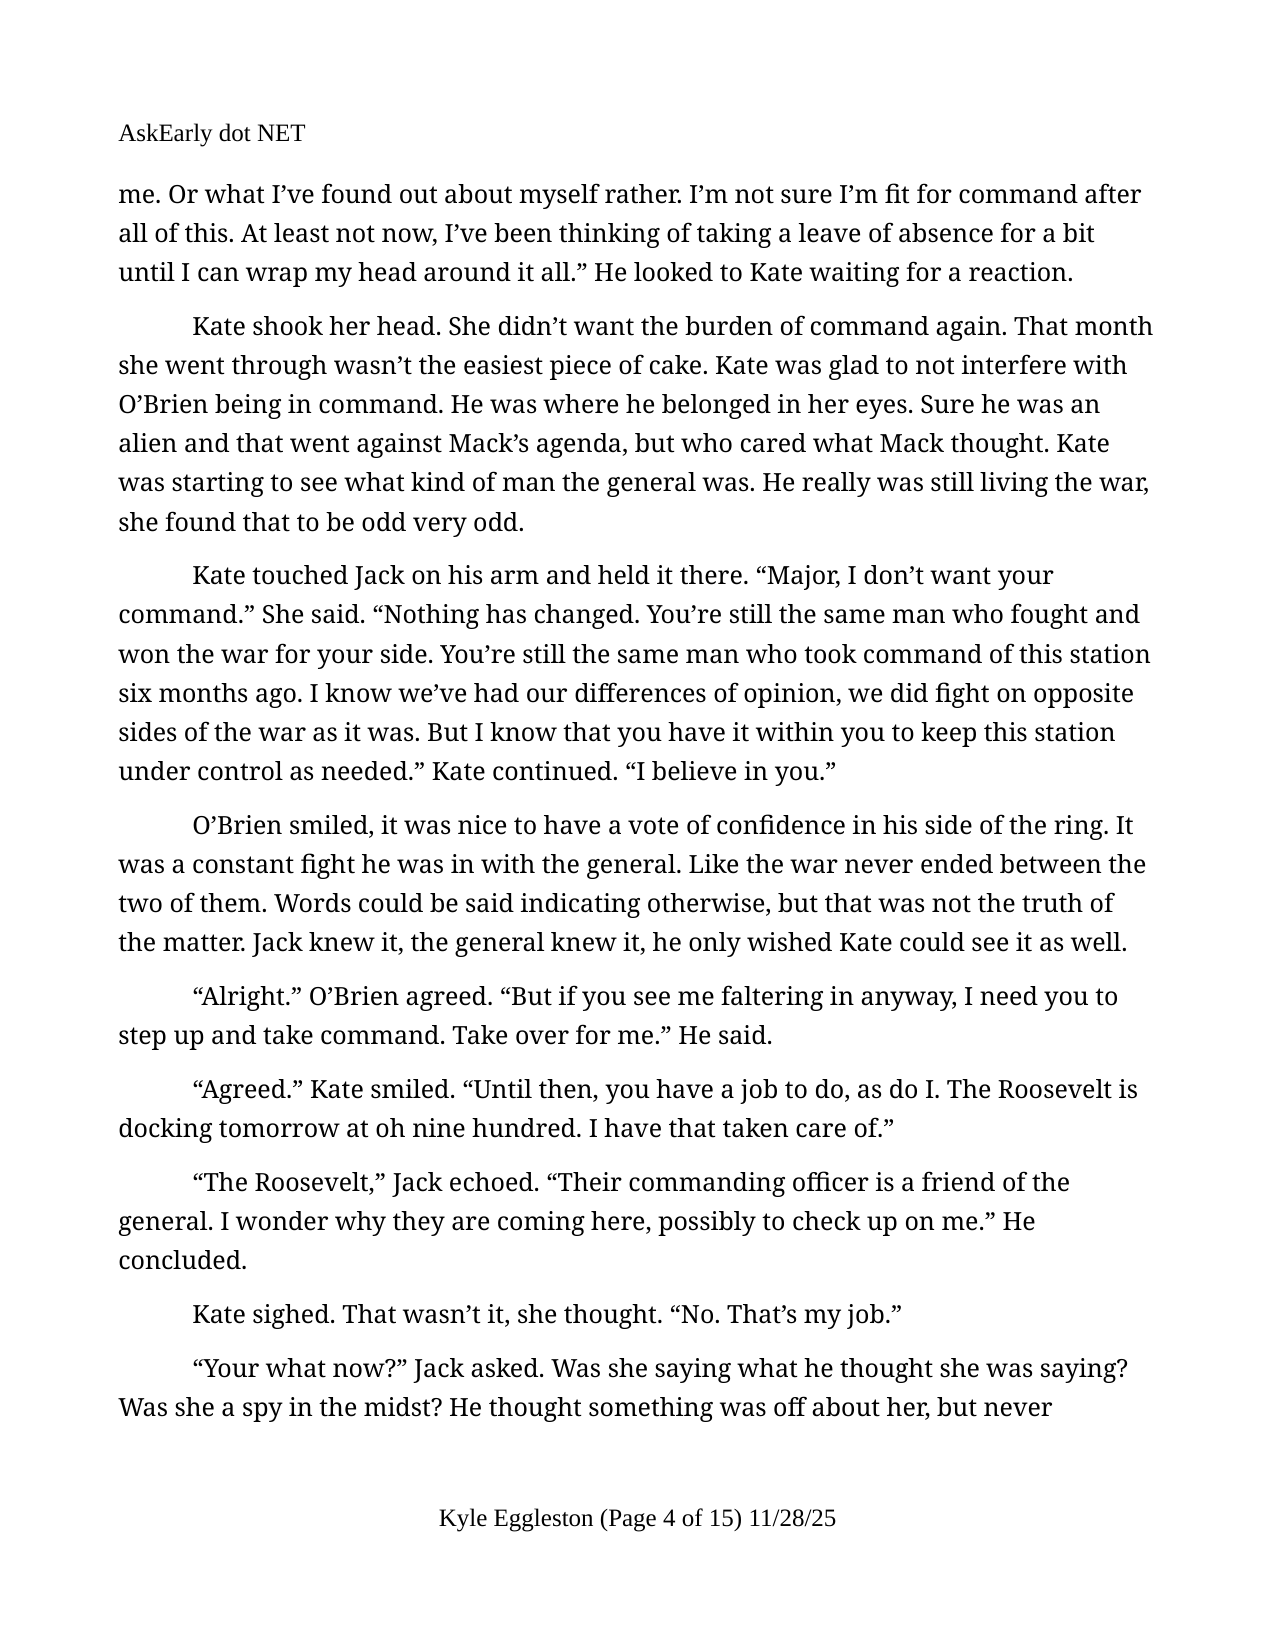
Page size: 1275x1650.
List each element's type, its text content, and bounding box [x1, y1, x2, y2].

text Kate touched Jack on his arm and held it there. “Major, I don’t want your command.” She said. “Nothing has changed. You’re still the same man who fought and won the war for your side. You’re still the same man who took command of this station six months ago. I know we’ve had our differences of opinion, we did fight on opposite sides of the war as it was. But I know that you have it within you to keep this station under control as needed.” Kate continued. “I believe in you.” [118, 558, 1157, 788]
text “Alright.” O’Brien agreed. “But if you see me faltering in anyway, I need you to step up and take command. Take over for me.” He said. [118, 979, 1157, 1052]
text Kate sighed. That wasn’t it, she thought. “No. That’s my job.” [118, 1297, 1157, 1331]
text “The Roosevelt,” Jack echoed. “Their commanding officer is a friend of the general. I wonder why they are coming here, possibly to check up on me.” He concluded. [118, 1165, 1157, 1277]
text “Agreed.” Kate smiled. “Until then, you have a job to do, as do I. The Roosevelt is docking tomorrow at oh nine hundred. I have that taken care of.” [118, 1072, 1157, 1145]
text me. Or what I’ve found out about myself rather. I’m not sure I’m fit for command after all of this. At least not now, I’ve been thinking of taking a leave of absence for a bit until I can wrap my head around it all.” He looked to Kate waiting for a reaction. [118, 176, 1157, 289]
text “Your what now?” Jack asked. Was she saying what he thought she was saying? Was she a spy in the midst? He thought something was off about her, but never [118, 1351, 1157, 1424]
text O’Brien smiled, it was nice to have a vote of confidence in his side of the ring. It was a constant fight he was in with the general. Like the war never ended between the two of them. Words could be said indicating otherwise, but that was not the truth of the matter. Jack knew it, the general knew it, he only wished Kate could see it as well. [118, 808, 1157, 959]
text Kate shook her head. She didn’t want the burden of command again. That month she went through wasn’t the easiest piece of cake. Kate was glad to not interfere with O’Brien being in command. He was where he belonged in her eyes. Sure he was an alien and that went against Mack’s agenda, but who cared what Mack thought. Kate was starting to see what kind of man the general was. He really was still living the war, she found that to be odd very odd. [118, 308, 1157, 538]
